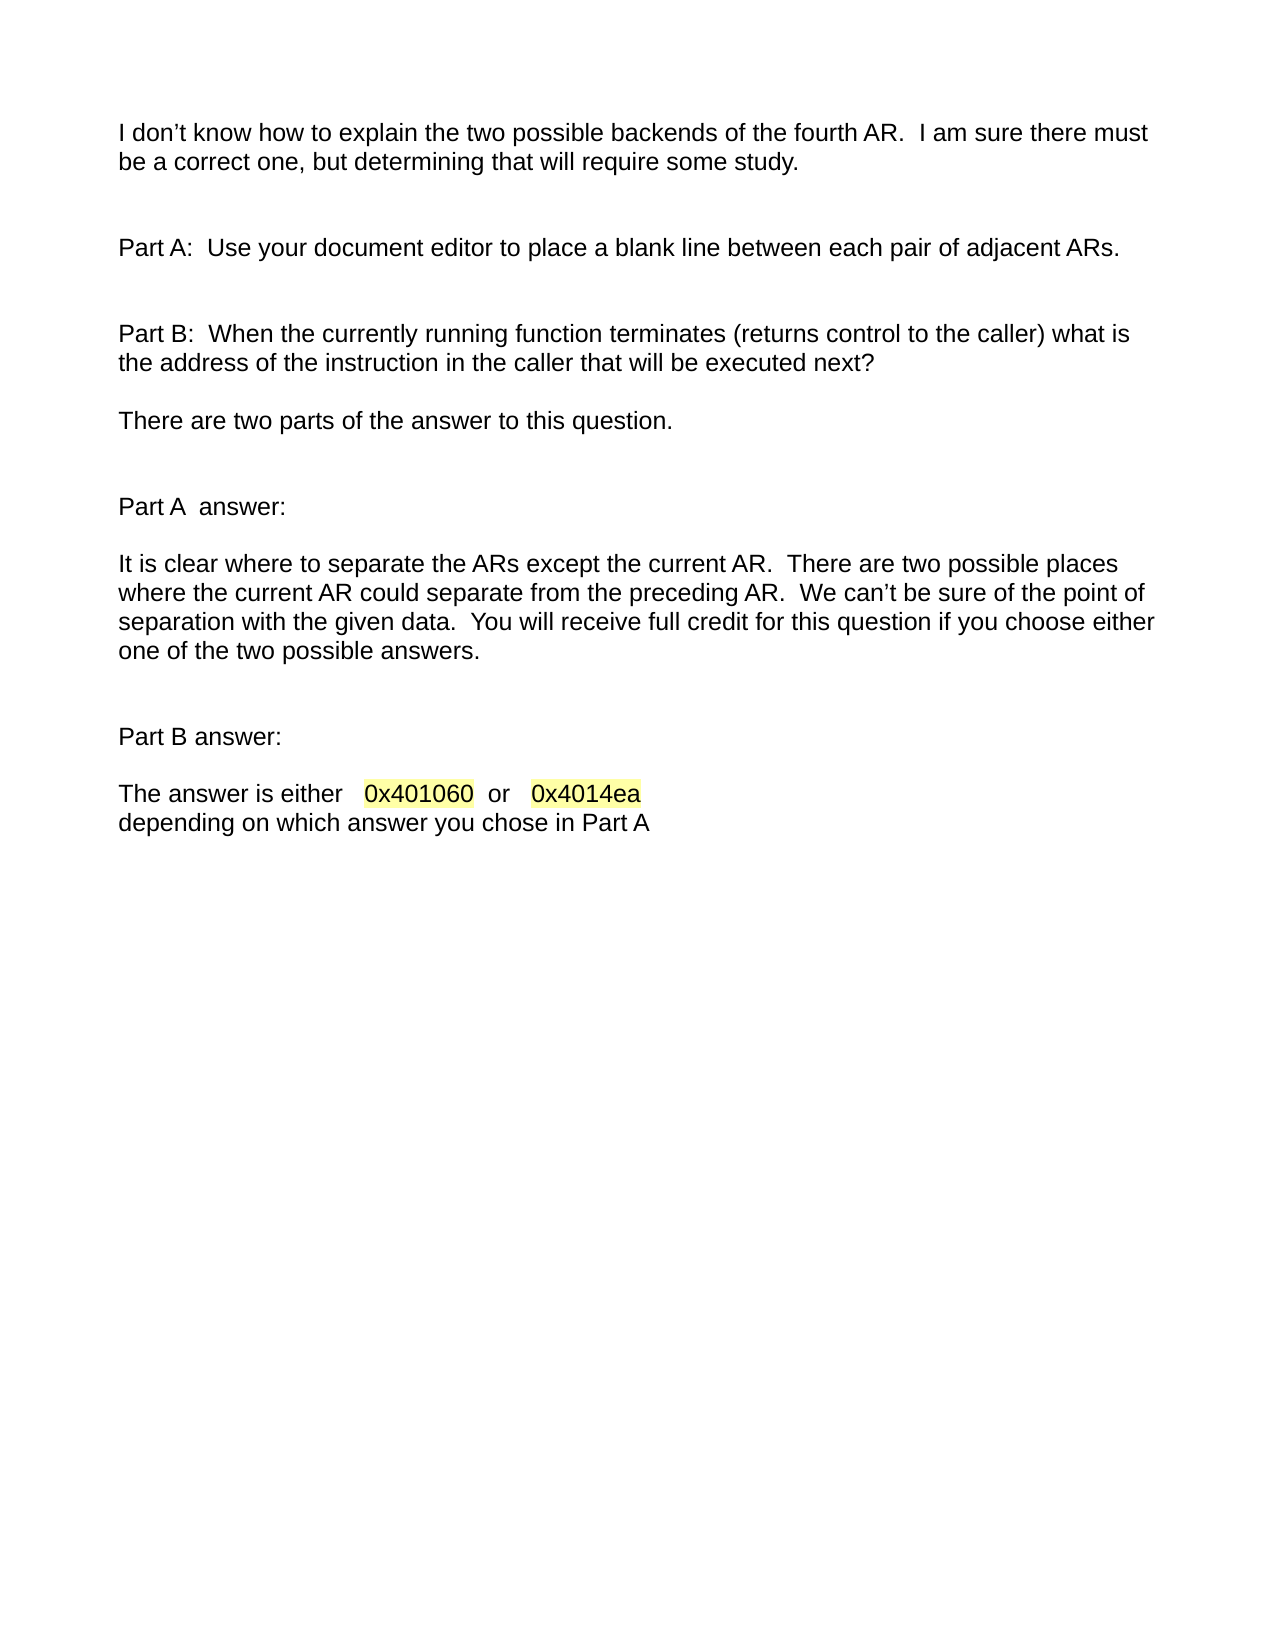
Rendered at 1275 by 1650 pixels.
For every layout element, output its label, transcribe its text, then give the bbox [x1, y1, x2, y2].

text I don’t know how to explain the two possible backends of the fourth AR. I am sure there must be a correct one, but determining that will require some study. [118, 118, 1157, 176]
text The answer is either 0x401060 or 0x4014ea [118, 779, 1157, 808]
text Part A answer: [118, 492, 1157, 521]
text Part B: When the currently running function terminates (returns control to the caller) what is the address of the instruction in the caller that will be executed next? [118, 319, 1157, 377]
text It is clear where to separate the ARs except the current AR. There are two possible places where the current AR could separate from the preceding AR. We can’t be sure of the point of separation with the given data. You will receive full credit for this question if you choose either one of the two possible answers. [118, 549, 1157, 664]
text depending on which answer you chose in Part A [118, 808, 1157, 837]
text Part B answer: [118, 722, 1157, 751]
text There are two parts of the answer to this question. [118, 406, 1157, 434]
text Part A: Use your document editor to place a blank line between each pair of adjacent ARs. [118, 233, 1157, 262]
